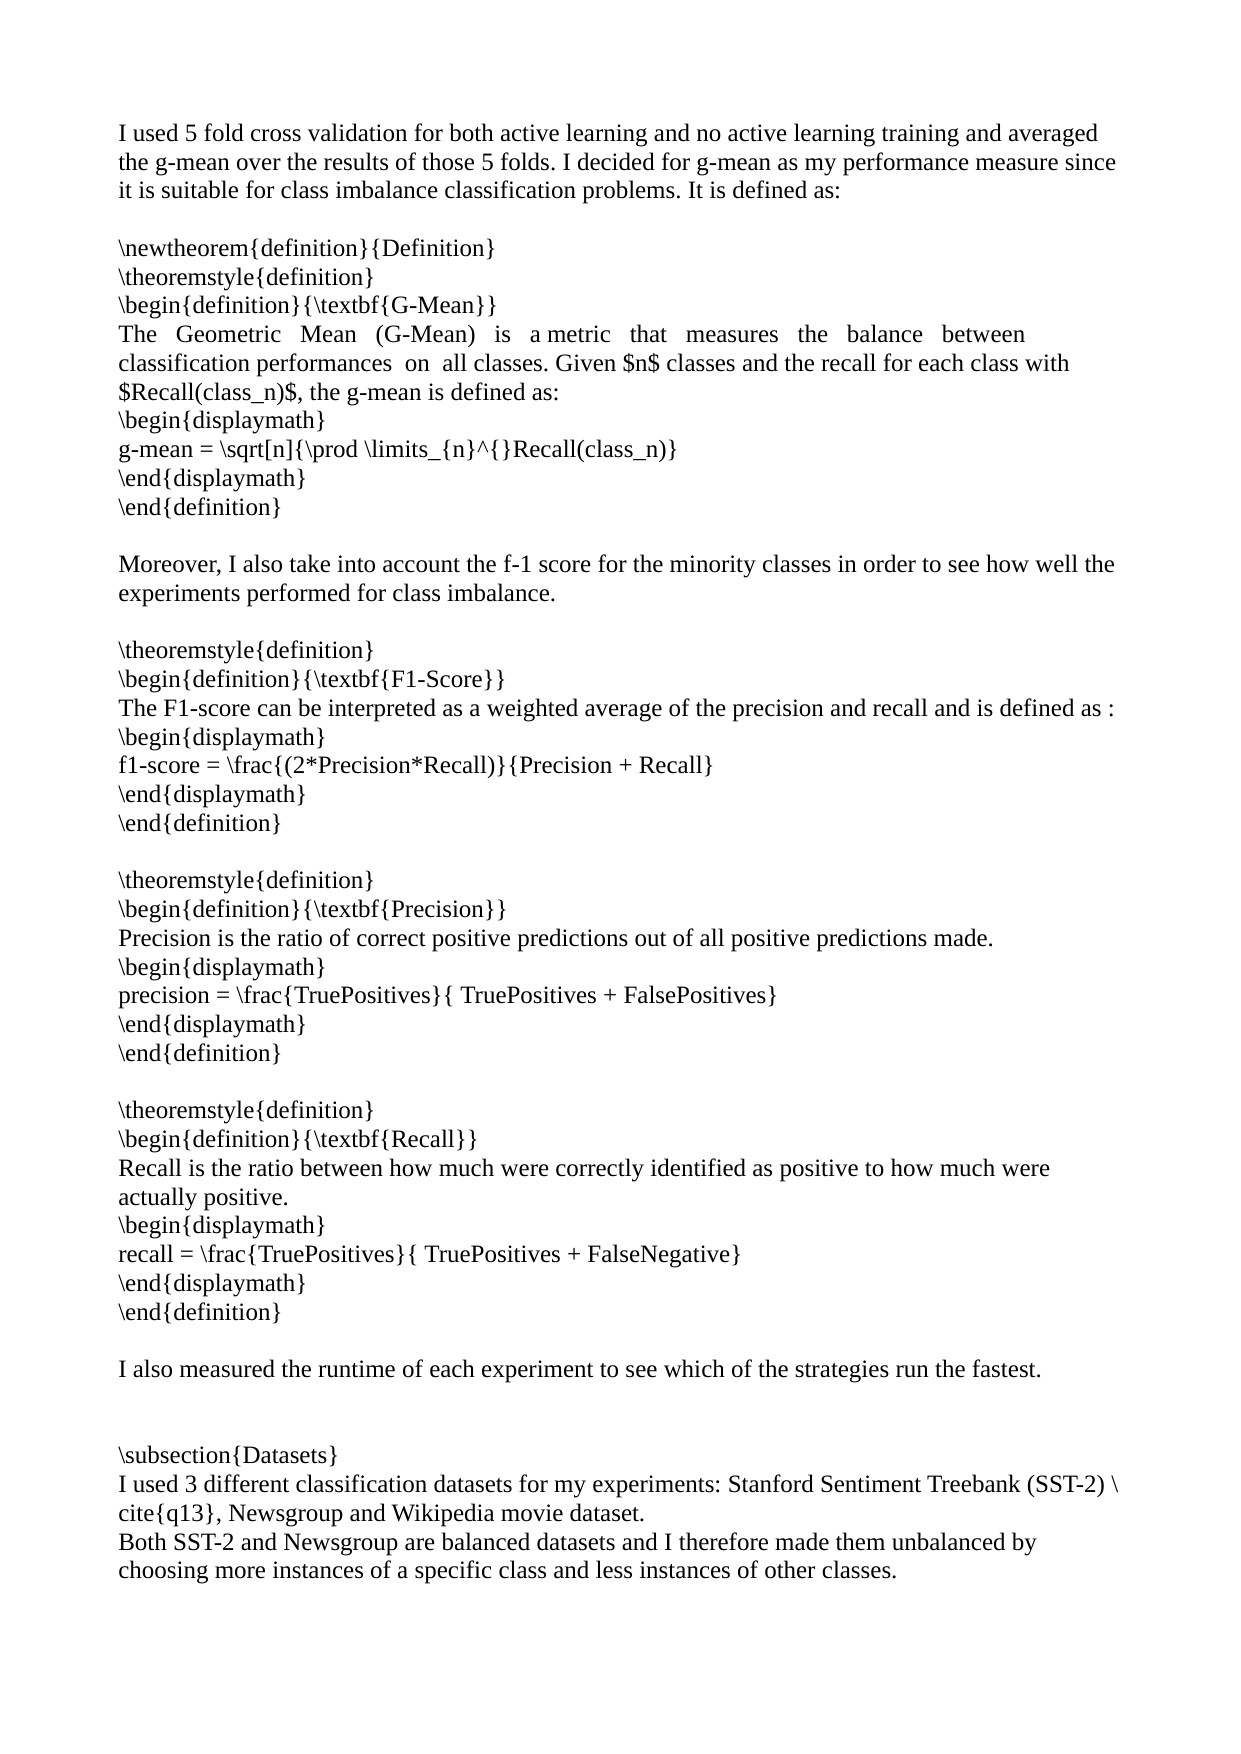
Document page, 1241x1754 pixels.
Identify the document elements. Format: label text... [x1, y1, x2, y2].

text f1-score = \frac{(2*Precision*Recall)}{Precision + Recall} [118, 751, 1122, 779]
text \end{displaymath} [118, 1009, 1122, 1038]
text g-mean = \sqrt[n]{\prod \limits_{n}^{}Recall(class_n)} [118, 434, 1122, 463]
text \end{definition} [118, 1038, 1122, 1067]
text \begin{definition}{\textbf{Precision}} [118, 894, 1122, 923]
text \begin{definition}{\textbf{G-Mean}} [118, 291, 1122, 319]
text \end{displaymath} [118, 463, 1122, 492]
text Moreover, I also take into account the f-1 score for the minority classes in order to see how well the experiments performed for class imbalance. [118, 549, 1122, 607]
text Precision is the ratio of correct positive predictions out of all positive predictions made. [118, 923, 1122, 952]
text \begin{definition}{\textbf{Recall}} [118, 1124, 1122, 1153]
text \end{definition} [118, 492, 1122, 521]
text \begin{displaymath} [118, 406, 1122, 434]
text \theoremstyle{definition} [118, 866, 1122, 894]
text recall = \frac{TruePositives}{ TruePositives + FalseNegative} [118, 1239, 1122, 1268]
text \subsection{Datasets} [118, 1441, 1122, 1469]
text The F1-score can be interpreted as a weighted average of the precision and recall and is defined as : [118, 693, 1122, 722]
text precision = \frac{TruePositives}{ TruePositives + FalsePositives} [118, 981, 1122, 1009]
text \begin{displaymath} [118, 1211, 1122, 1239]
text I used 5 fold cross validation for both active learning and no active learning training and averaged the g-mean over the results of those 5 folds. I decided for g-mean as my performance measure since it is suitable for class imbalance classification problems. It is defined as: [118, 118, 1122, 204]
text \end{displaymath} [118, 1268, 1122, 1297]
text \begin{displaymath} [118, 952, 1122, 981]
text I used 3 different classification datasets for my experiments: Stanford Sentiment Treebank (SST-2) \cite{q13}, Newsgroup and Wikipedia movie dataset. [118, 1469, 1122, 1527]
text \theoremstyle{definition} [118, 636, 1122, 664]
text Recall is the ratio between how much were correctly identified as positive to how much were actually positive. [118, 1153, 1122, 1211]
text \end{definition} [118, 808, 1122, 837]
text \theoremstyle{definition} [118, 262, 1122, 291]
text \theoremstyle{definition} [118, 1096, 1122, 1124]
text \end{displaymath} [118, 779, 1122, 808]
text \end{definition} [118, 1297, 1122, 1326]
text \begin{definition}{\textbf{F1-Score}} [118, 664, 1122, 693]
text I also measured the runtime of each experiment to see which of the strategies run the fastest. [118, 1354, 1122, 1383]
text Both SST-2 and Newsgroup are balanced datasets and I therefore made them unbalanced by choosing more instances of a specific class and less instances of other classes. [118, 1527, 1122, 1584]
text \begin{displaymath} [118, 722, 1122, 751]
text \newtheorem{definition}{Definition} [118, 233, 1122, 262]
text The Geometric Mean (G-Mean) is a metric that measures the balance between classification performances on all classes. Given $n$ classes and the recall for each class with $Recall(class_n)$, the g-mean is defined as: [118, 319, 1122, 406]
